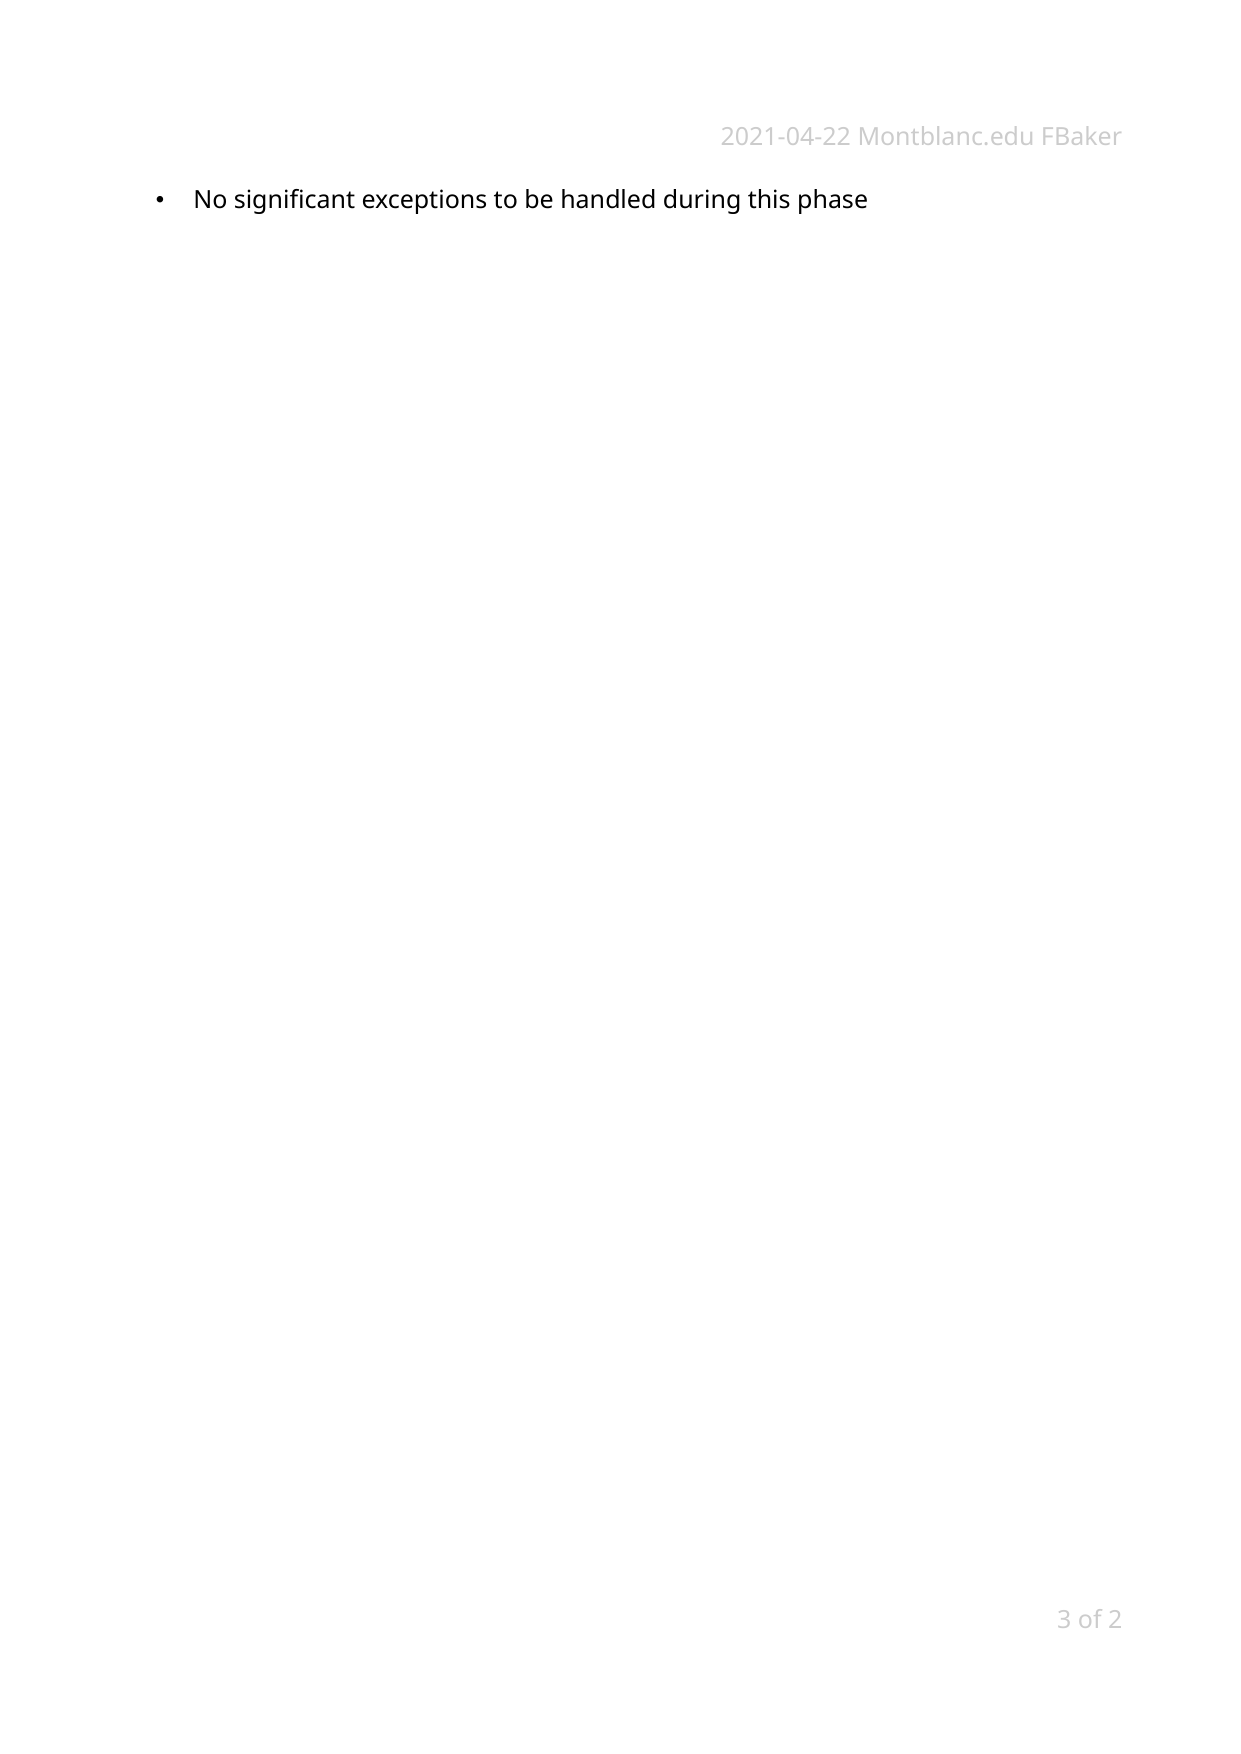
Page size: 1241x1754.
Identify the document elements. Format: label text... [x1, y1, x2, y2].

list No significant exceptions to be handled during this phase [156, 182, 1122, 216]
